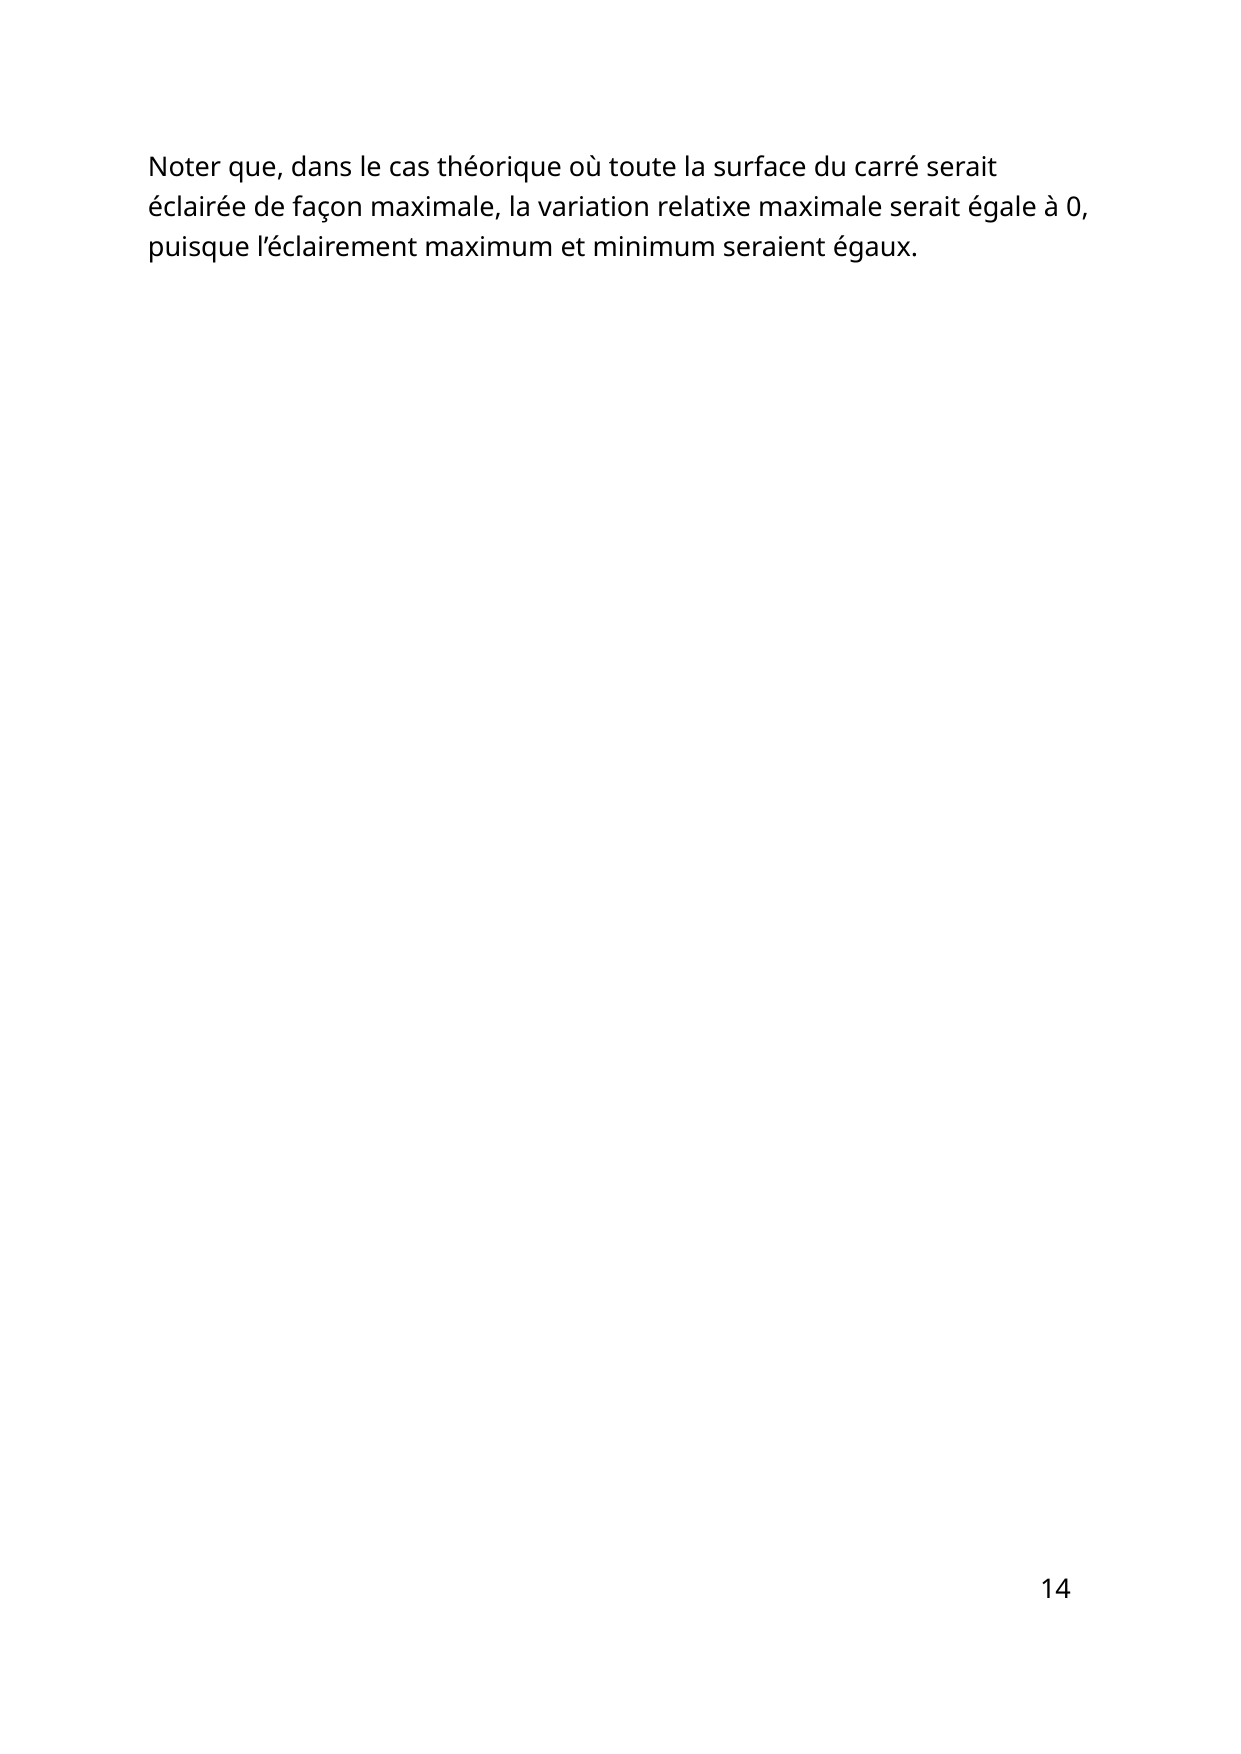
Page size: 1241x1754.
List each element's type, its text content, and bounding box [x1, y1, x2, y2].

text Noter que, dans le cas théorique où toute la surface du carré serait éclairée de façon maximale, la variation relatixe maximale serait égale à 0, puisque l’éclairement maximum et minimum seraient égaux. [148, 148, 1093, 264]
